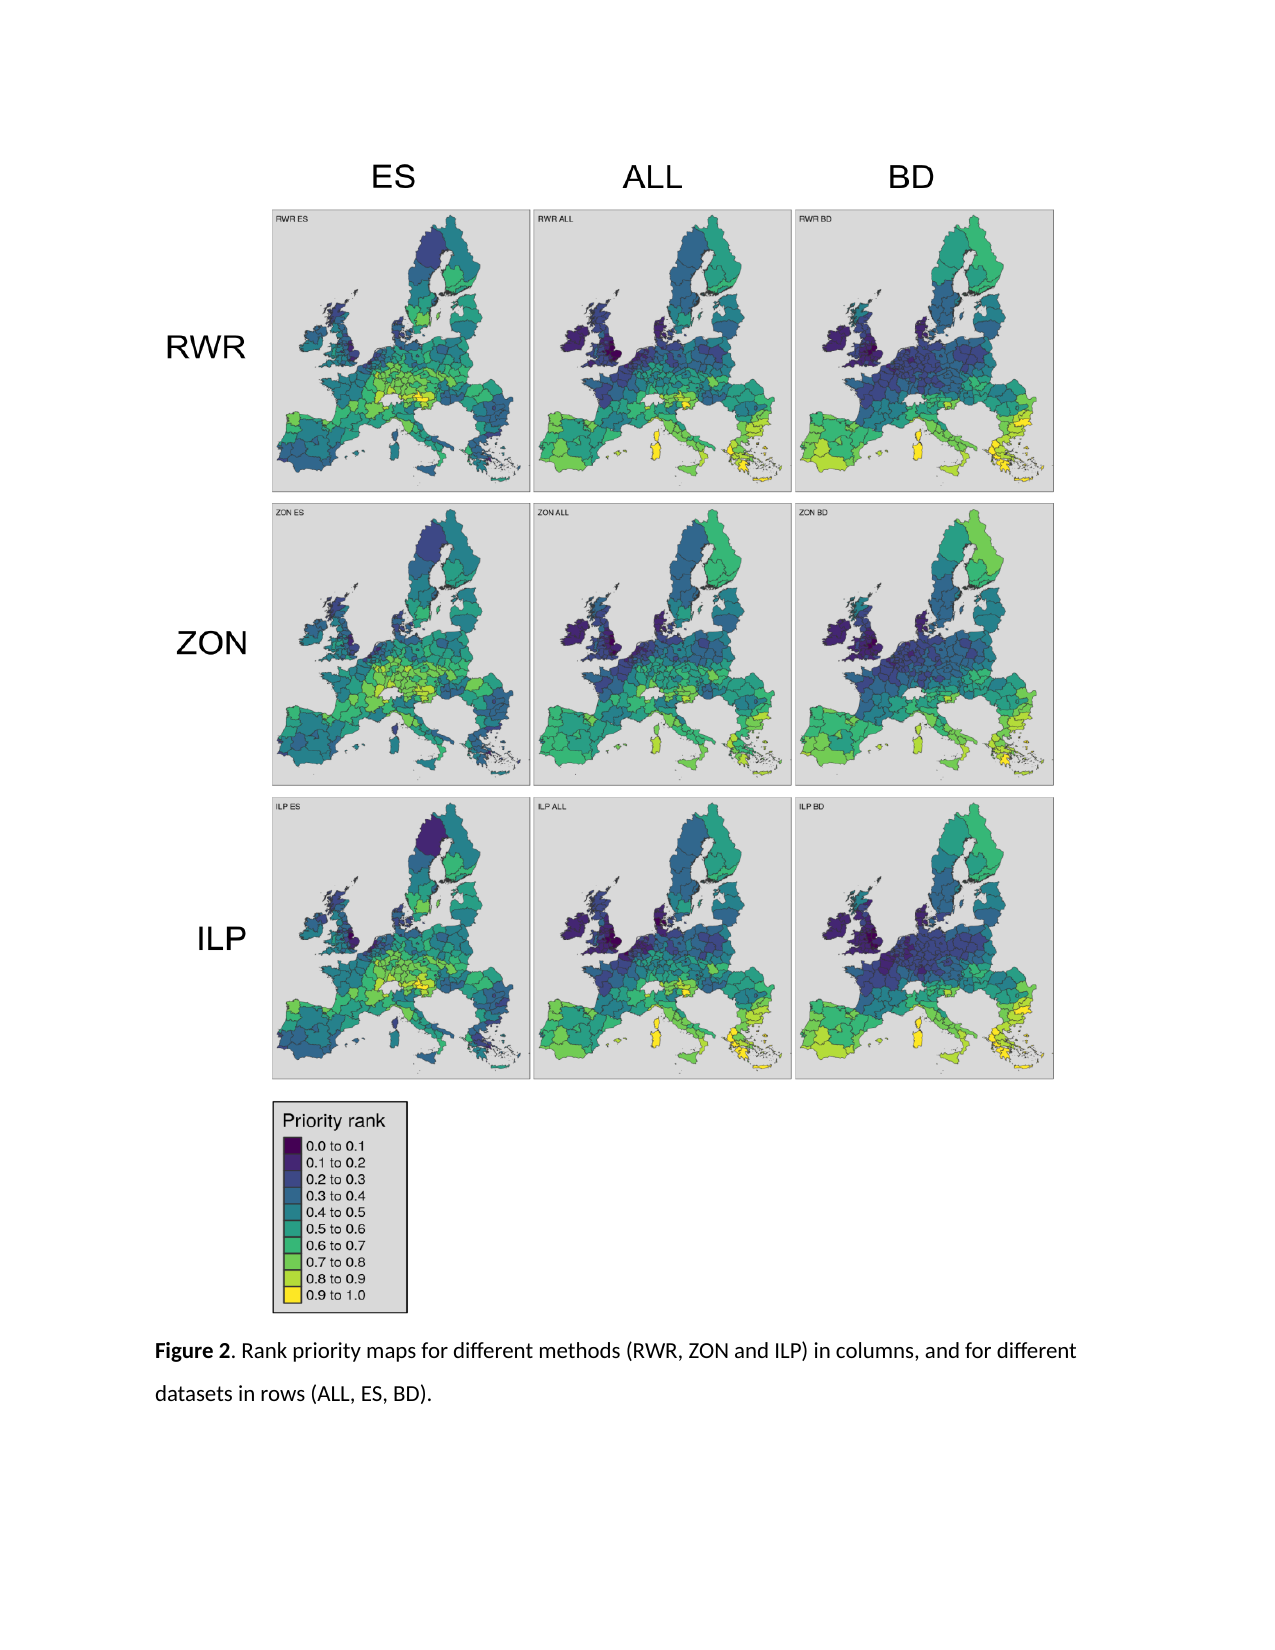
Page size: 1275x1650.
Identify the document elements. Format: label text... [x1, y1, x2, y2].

picture [154, 147, 1082, 1323]
text Figure 2. Rank priority maps for different methods (RWR, ZON and ILP) in columns, and for different datasets in rows (ALL, ES, BD). [155, 148, 1120, 1407]
